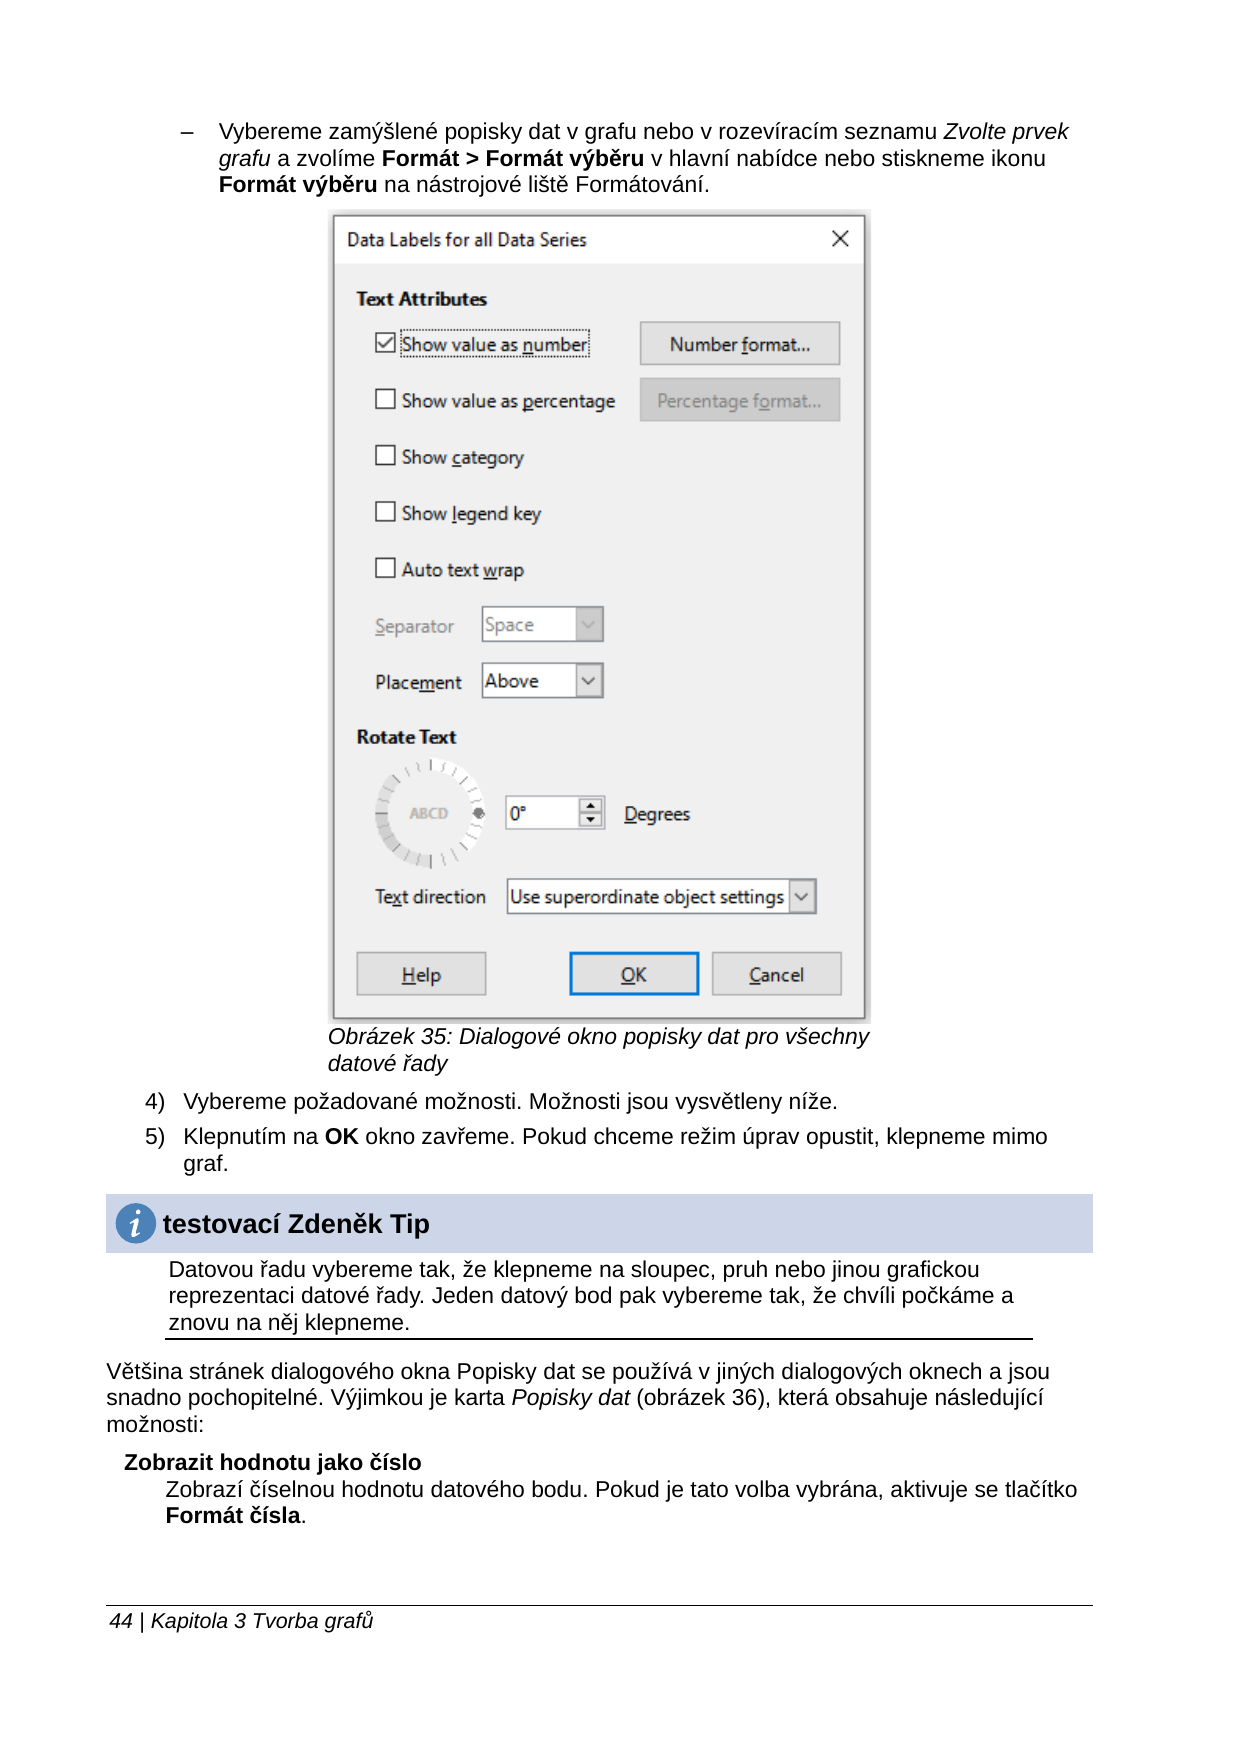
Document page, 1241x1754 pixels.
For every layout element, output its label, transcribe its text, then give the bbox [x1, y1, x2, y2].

list Vybereme zamýšlené popisky dat v grafu nebo v rozevíracím seznamu Zvolte prvek grafu a zvolíme Formát > Formát výběru v hlavní nabídce nebo stiskneme ikonu Formát výběru na nástrojové liště Formátování. [181, 118, 1093, 197]
picture [327, 209, 872, 1024]
list Vybereme požadované možnosti. Možnosti jsou vysvětleny níže. [165, 1088, 1093, 1114]
text Zobrazit hodnotu jako číslo [124, 1449, 1093, 1476]
text Zobrazí číselnou hodnotu datového bodu. Pokud je tato volba vybrána, aktivuje se tlačítko Formát čísla. [165, 1476, 1093, 1528]
subtitle testovací Zdeněk Tip [106, 1194, 1093, 1253]
list Klepnutím na OK okno zavřeme. Pokud chceme režim úprav opustit, klepneme mimo graf. [165, 1123, 1093, 1176]
text Většina stránek dialogového okna Popisky dat se používá v jiných dialogových oknech a jsou snadno pochopitelné. Výjimkou je karta Popisky dat (obrázek 36), která obsahuje následující možnosti: [106, 1358, 1093, 1437]
text Obrázek 35: Dialogové okno popisky dat pro všechny datové řady [328, 1024, 871, 1076]
text Datovou řadu vybereme tak, že klepneme na sloupec, pruh nebo jinou grafickou reprezentaci datové řady. Jeden datový bod pak vybereme tak, že chvíli počkáme a znovu na něj klepneme. [165, 1253, 1033, 1338]
